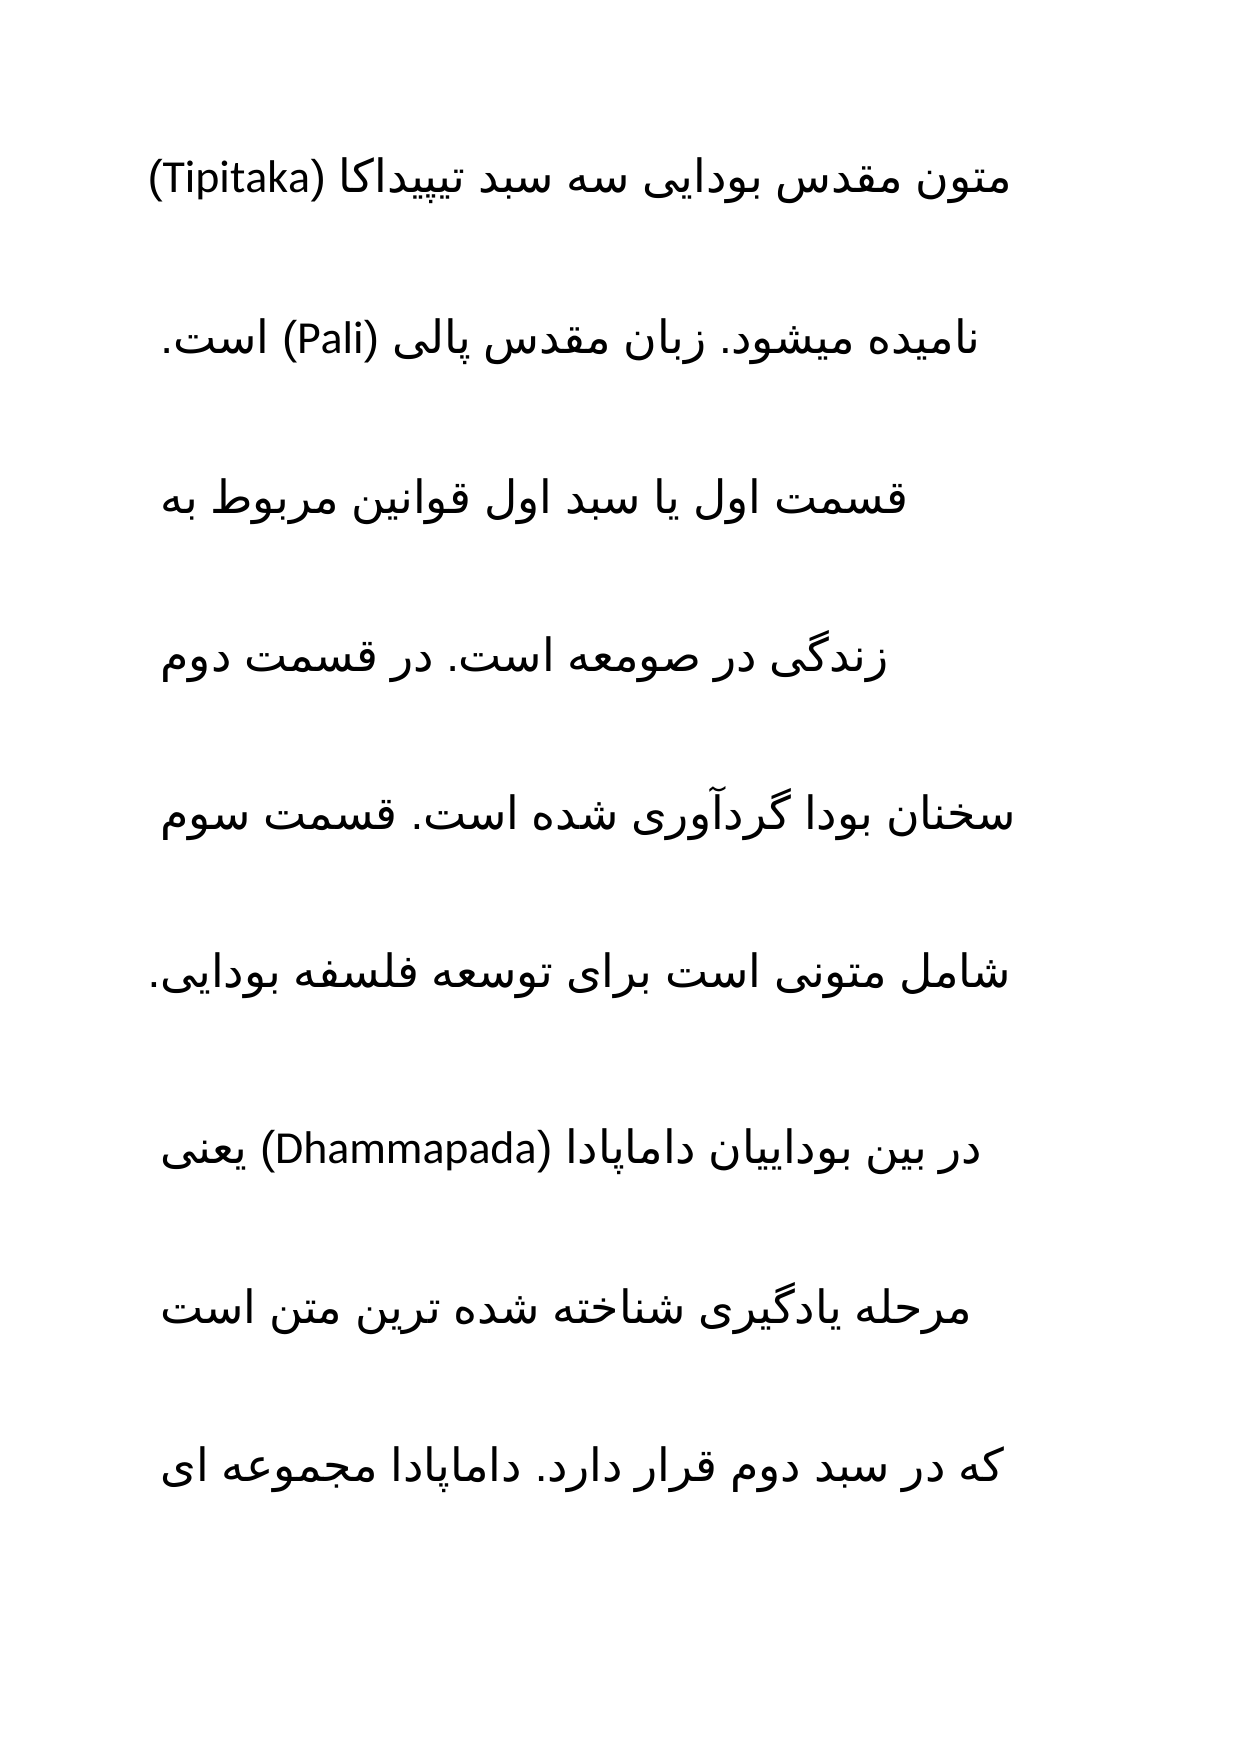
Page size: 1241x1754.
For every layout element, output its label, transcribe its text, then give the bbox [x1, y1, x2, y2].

list متون مقدس بودایی سه سبد تیپیداکا (Tipitaka) نامیده میشود. زبان مقدس پالی (Pali) است. قسمت اول یا سبد اول قوانین مربوط به زندگی در صومعه است. در قسمت دوم سخنان بودا گردآوری شده است. قسمت سوم شامل متونی است برای توسعه فلسفه بودایی. [148, 148, 1018, 997]
list در بین بوداییان داماپادا (Dhammapada) یعنی مرحله یادگیری شناخته شده ترین متن است که در سبد دوم قرار دارد. داماپادا مجموعه ای است از آموزه های بودایی که بصورت نوشته های موزون کوتاه هستند. [148, 1119, 1018, 1492]
